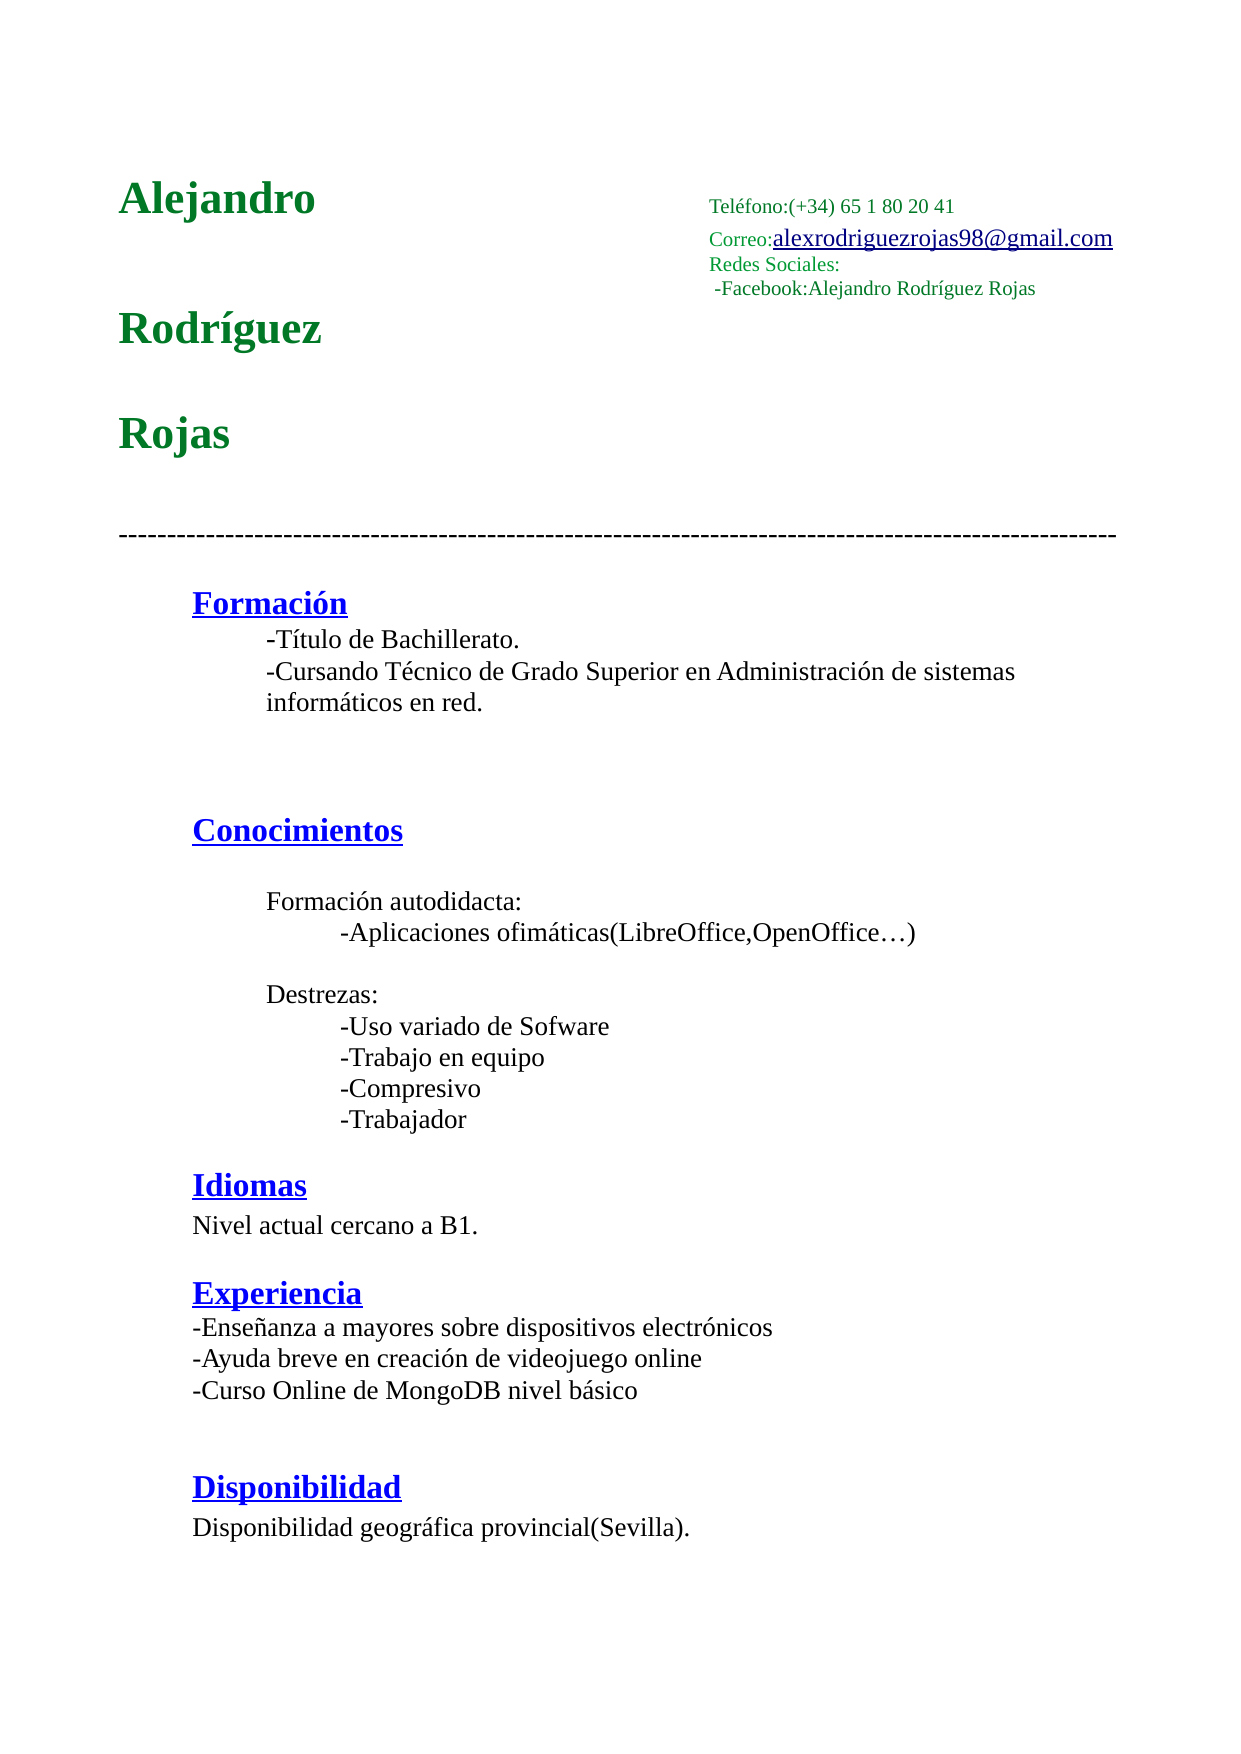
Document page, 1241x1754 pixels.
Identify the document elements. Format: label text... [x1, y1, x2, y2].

text Correo:alexrodriguezrojas98@gmail.com [118, 223, 1122, 252]
text Formación [118, 583, 1122, 621]
text Alejandro Teléfono:(+34) 65 1 80 20 41 [118, 171, 1122, 223]
text Idiomas [118, 1165, 1122, 1204]
text Experiencia [118, 1273, 1122, 1311]
text Destrezas: [118, 978, 1122, 1009]
text Formación autodidacta: [118, 883, 1122, 916]
text -Título de Bachillerato. [118, 621, 1122, 655]
text -Cursando Técnico de Grado Superior en Administración de sistemas informáticos en red. [118, 655, 1122, 717]
text Disponibilidad [118, 1467, 1122, 1506]
text -Aplicaciones ofimáticas(LibreOffice,OpenOffice…) [118, 916, 1122, 947]
text -Curso Online de MongoDB nivel básico [118, 1374, 1122, 1405]
text -Uso variado de Sofware [118, 1009, 1122, 1041]
text Redes Sociales: [118, 252, 1122, 276]
text -Trabajador [118, 1103, 1122, 1134]
text -Trabajo en equipo [118, 1041, 1122, 1072]
text ------------------------------------------------------------------------------------------------------- [118, 516, 1122, 549]
text -Facebook:Alejandro Rodríguez Rojas Rodríguez [118, 276, 1122, 353]
text Nivel actual cercano a B1. [118, 1204, 1122, 1242]
text -Enseñanza a mayores sobre dispositivos electrónicos [118, 1311, 1122, 1343]
text Conocimientos [118, 811, 1122, 849]
text -Ayuda breve en creación de videojuego online [118, 1343, 1122, 1374]
text Disponibilidad geográfica provincial(Sevilla). [118, 1506, 1122, 1544]
text Rojas [118, 406, 1122, 458]
text -Compresivo [118, 1072, 1122, 1103]
